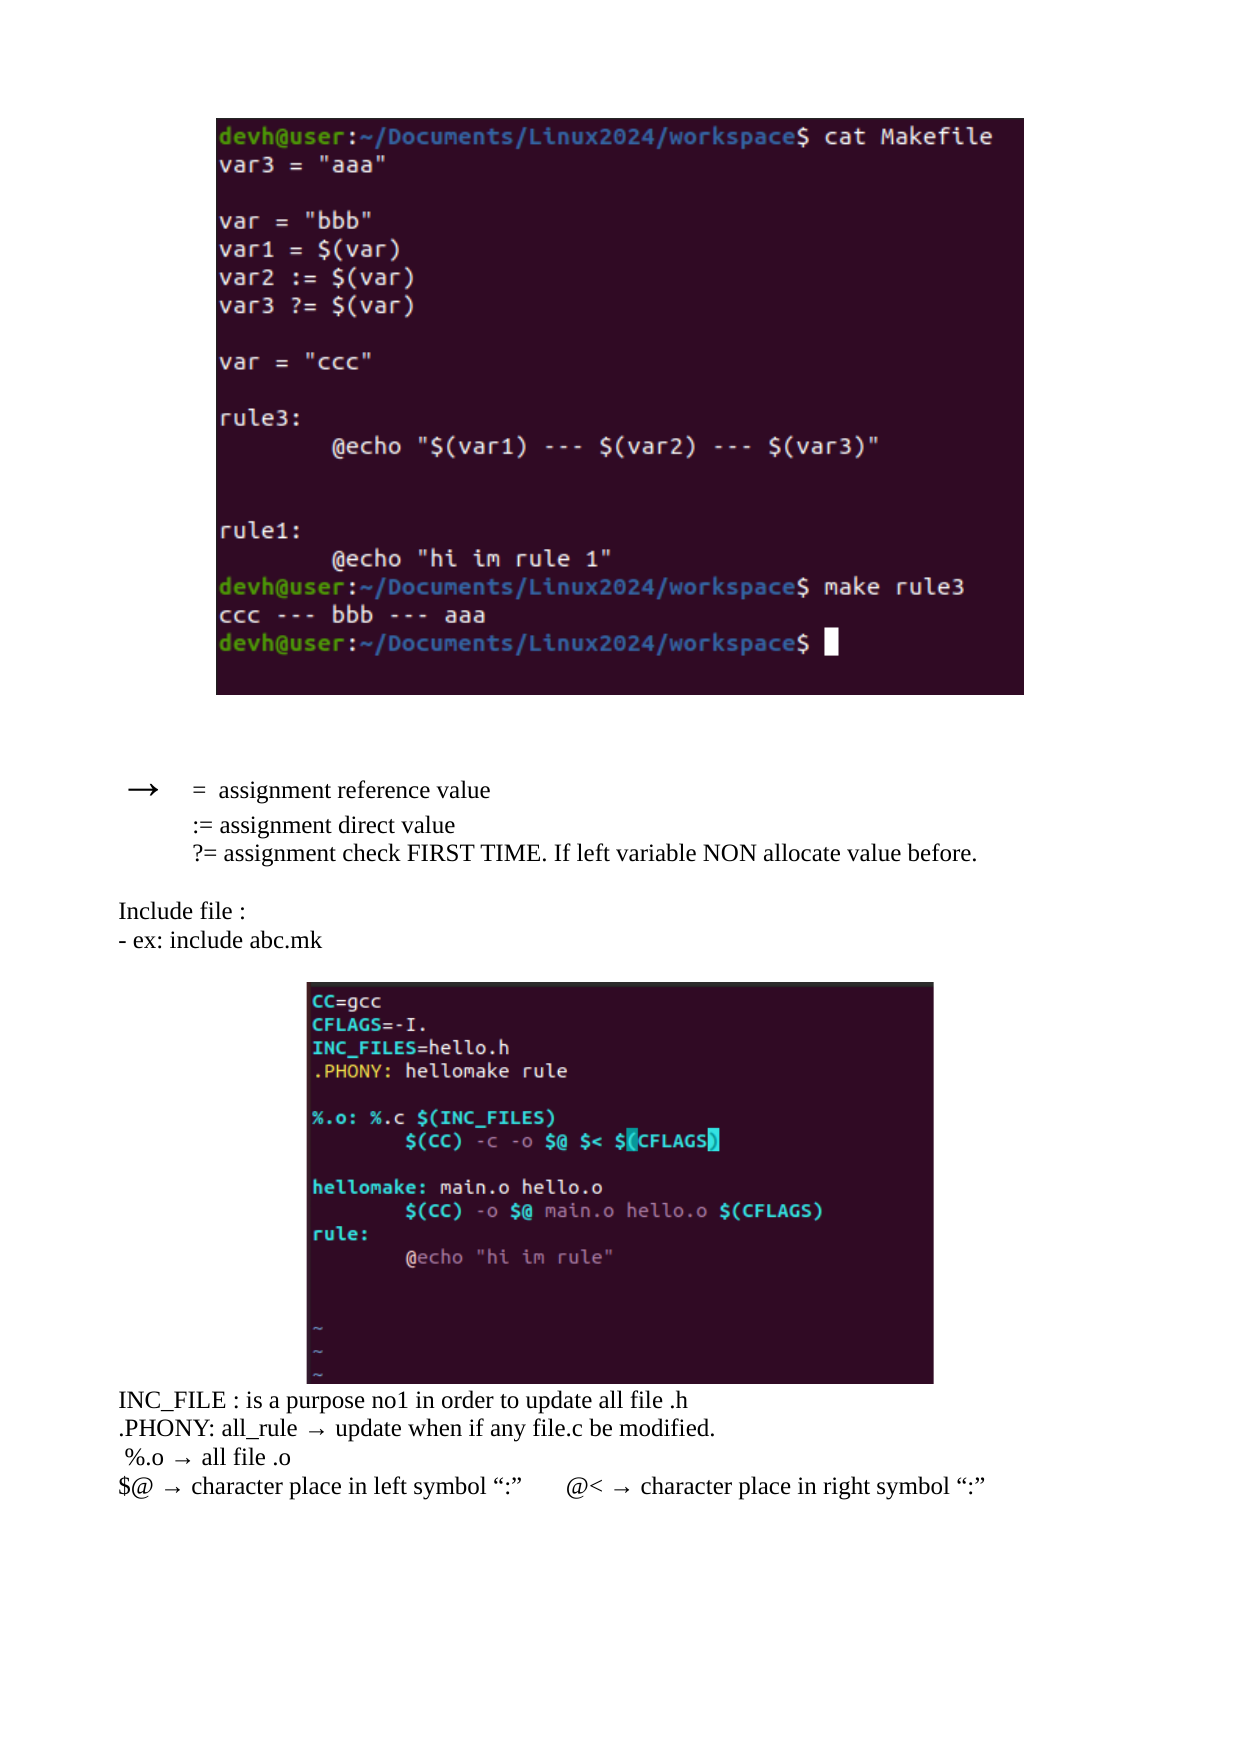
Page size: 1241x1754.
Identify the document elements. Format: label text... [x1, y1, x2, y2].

text INC_FILE : is a purpose no1 in order to update all file .h [118, 1385, 1122, 1413]
text - ex: include abc.mk [118, 925, 1122, 953]
text %.o → all file .o [118, 1442, 1122, 1471]
picture [216, 118, 1024, 695]
text := assignment direct value [118, 810, 1122, 838]
text Include file : [118, 896, 1122, 925]
text → = assignment reference value [118, 118, 1122, 810]
text $@ → character place in left symbol “:” @< → character place in right symbol “:” [118, 1471, 1122, 1500]
picture [306, 982, 934, 1384]
text ?= assignment check FIRST TIME. If left variable NON allocate value before. [118, 838, 1122, 867]
text .PHONY: all_rule → update when if any file.c be modified. [118, 1413, 1122, 1442]
